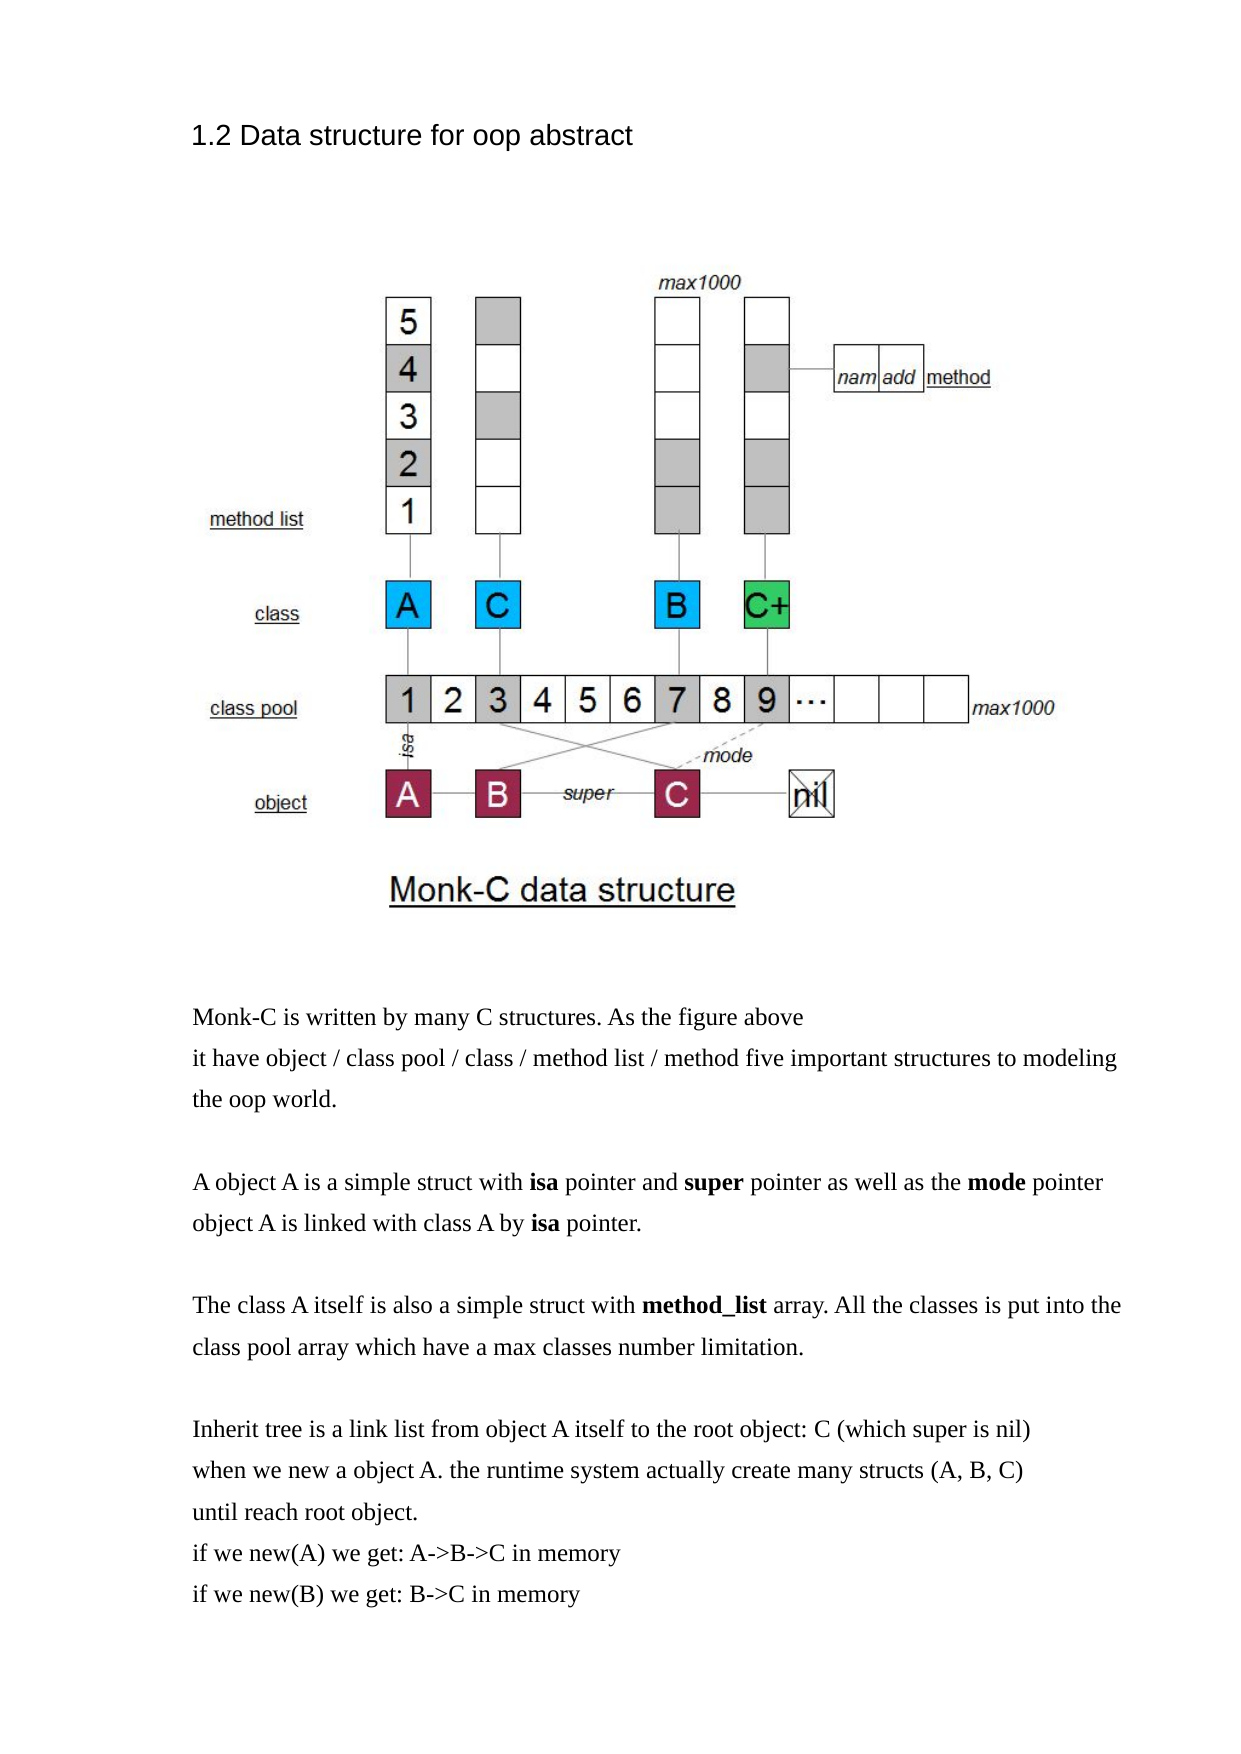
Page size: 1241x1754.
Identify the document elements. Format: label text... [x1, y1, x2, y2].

text class pool array which have a max classes number limitation. [118, 1332, 1122, 1360]
text object A is linked with class A by isa pointer. [118, 1208, 1122, 1237]
text when we new a object A. the runtime system actually create many structs (A, B, C) [118, 1455, 1122, 1484]
text Monk-C is written by many C structures. As the figure above [118, 1002, 1122, 1030]
subtitle 1.2 Data structure for oop abstract [191, 118, 1122, 152]
text A object A is a simple struct with isa pointer and super pointer as well as the mode pointer [118, 1167, 1122, 1195]
text if we new(B) we get: B->C in memory [118, 1579, 1122, 1608]
text Inherit tree is a link list from object A itself to the root object: C (which super is nil) [118, 1414, 1122, 1443]
picture [118, 246, 1123, 961]
text it have object / class pool / class / method list / method five important structures to modeling [118, 1043, 1122, 1072]
text if we new(A) we get: A->B->C in memory [118, 1538, 1122, 1567]
text The class A itself is also a simple struct with method_list array. All the classes is put into the [118, 1290, 1122, 1319]
text the oop world. [118, 1084, 1122, 1113]
text until reach root object. [118, 1497, 1122, 1525]
